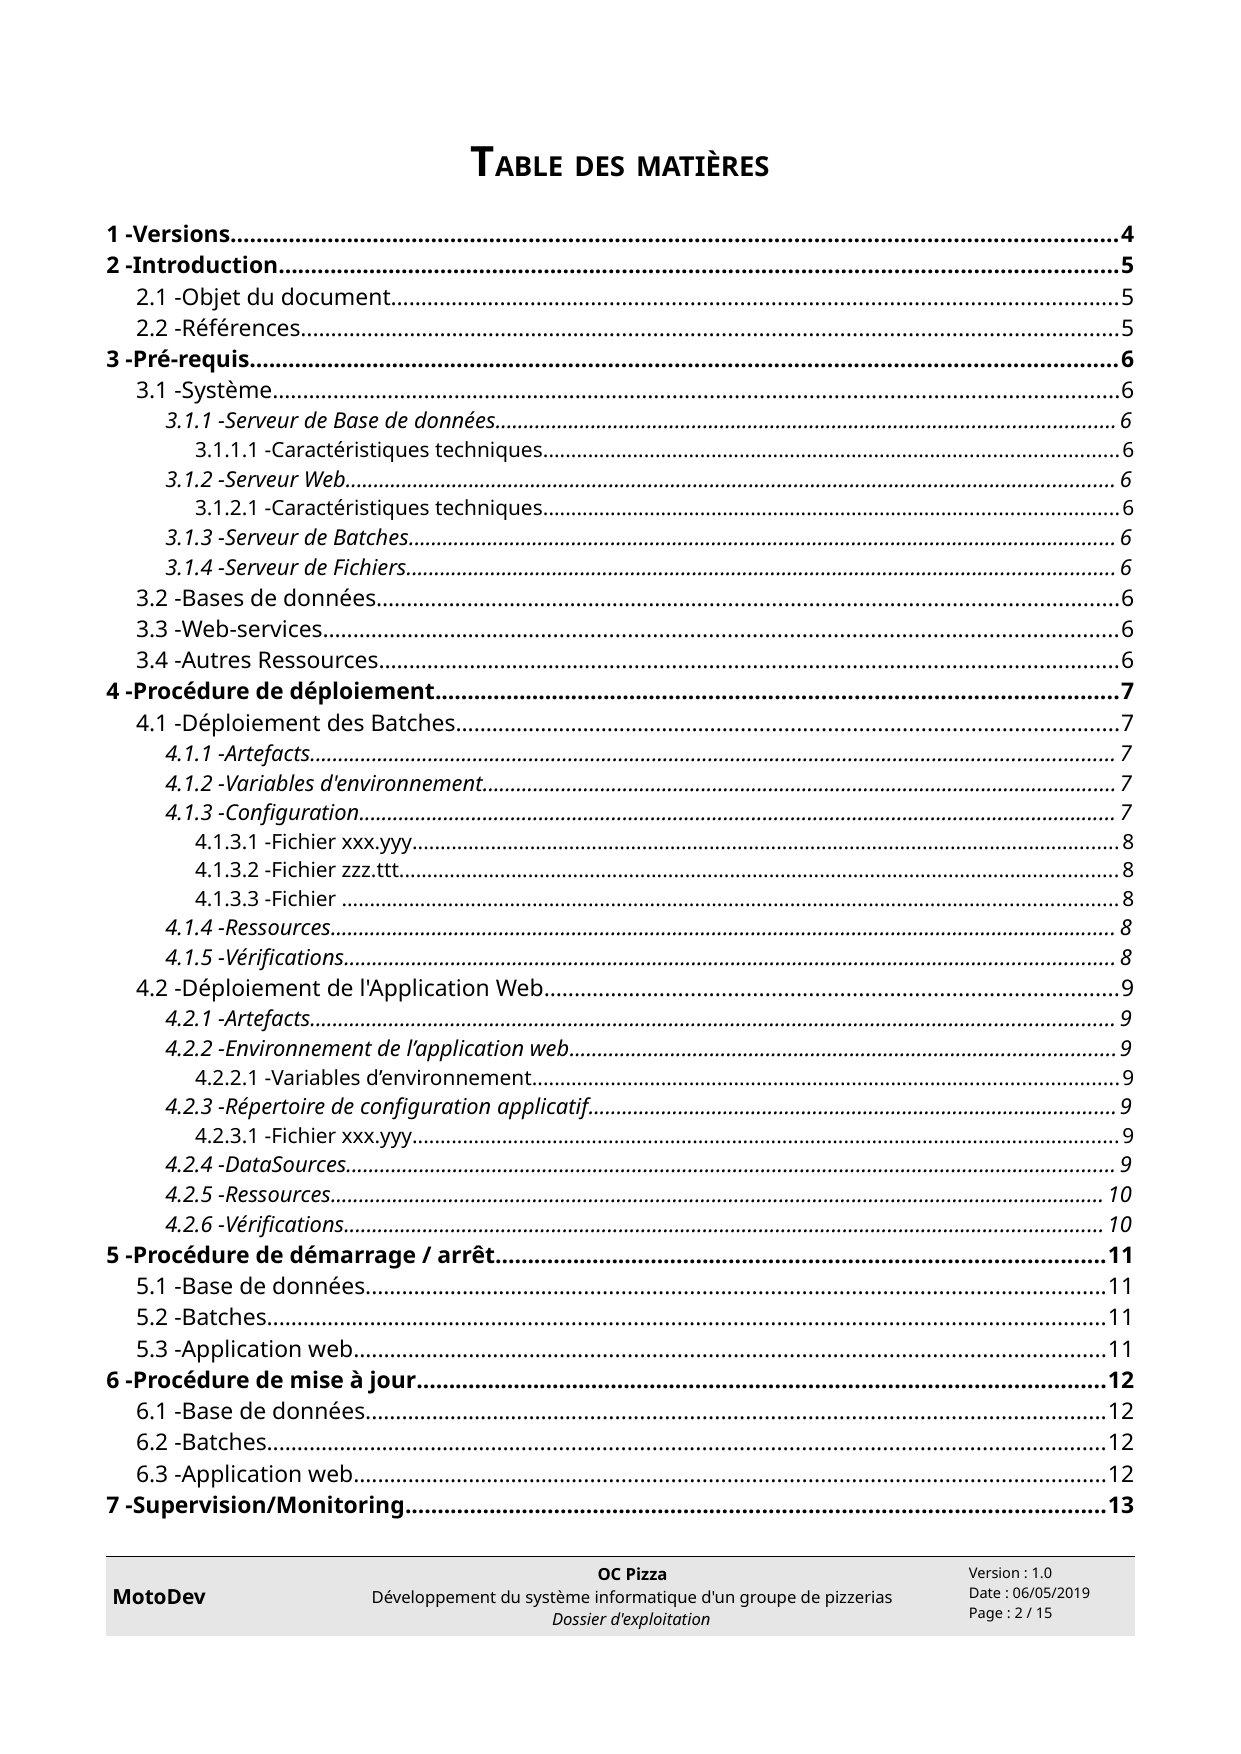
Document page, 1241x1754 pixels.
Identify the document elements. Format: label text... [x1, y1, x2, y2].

text 3.1 -Système 6 [136, 374, 1134, 405]
text 4.2.2 -Environnement de l’application web 9 [165, 1033, 1134, 1063]
text 3.1.1 -Serveur de Base de données 6 [165, 405, 1134, 435]
text 5 -Procédure de démarrage / arrêt 11 [106, 1239, 1134, 1270]
text 3.2 -Bases de données 6 [136, 581, 1134, 613]
text 3.1.2.1 -Caractéristiques techniques 6 [195, 493, 1134, 522]
text 4.1.1 -Artefacts 7 [165, 738, 1134, 767]
text 4.2.3.1 -Fichier xxx.yyy 9 [195, 1121, 1134, 1149]
text 4.2.6 -Vérifications 10 [165, 1209, 1134, 1239]
text 4.2 -Déploiement de l'Application Web 9 [136, 972, 1134, 1003]
text 6.3 -Application web 12 [136, 1458, 1134, 1489]
text 2.1 -Objet du document 5 [136, 280, 1134, 312]
text 3.4 -Autres Ressources 6 [136, 644, 1134, 675]
text 4.1.4 -Ressources 8 [165, 912, 1134, 942]
text 5.3 -Application web 11 [136, 1333, 1134, 1364]
text 4.2.4 -DataSources 9 [165, 1149, 1134, 1179]
text 3.1.3 -Serveur de Batches 6 [165, 522, 1134, 552]
text 4.1.5 -Vérifications 8 [165, 942, 1134, 972]
text 3.1.2 -Serveur Web 6 [165, 464, 1134, 493]
text 4.1.3.1 -Fichier xxx.yyy 8 [195, 827, 1134, 856]
text 4.1.3.2 -Fichier zzz.ttt 8 [195, 856, 1134, 884]
text 4.2.3 -Répertoire de configuration applicatif 9 [165, 1091, 1134, 1121]
text 7 -Supervision/Monitoring 13 [106, 1489, 1134, 1520]
text 4.1.3.3 -Fichier ... 8 [195, 884, 1134, 912]
text 3 -Pré-requis 6 [106, 343, 1134, 374]
text 6 -Procédure de mise à jour 12 [106, 1364, 1134, 1395]
text 2.2 -Références 5 [136, 312, 1134, 343]
text 4.1 -Déploiement des Batches 7 [136, 706, 1134, 738]
text 4.2.2.1 -Variables d’environnement 9 [195, 1063, 1134, 1091]
text 4.2.1 -Artefacts 9 [165, 1003, 1134, 1033]
text 6.2 -Batches 12 [136, 1426, 1134, 1458]
text 5.2 -Batches 11 [136, 1301, 1134, 1333]
text 4 -Procédure de déploiement 7 [106, 675, 1134, 706]
text 5.1 -Base de données 11 [136, 1270, 1134, 1301]
text 1 -Versions 4 [106, 218, 1134, 249]
text 3.1.4 -Serveur de Fichiers 6 [165, 552, 1134, 581]
text 4.1.2 -Variables d'environnement 7 [165, 767, 1134, 797]
text 6.1 -Base de données 12 [136, 1395, 1134, 1426]
subtitle Table des matières [106, 132, 1134, 188]
text 2 -Introduction 5 [106, 249, 1134, 280]
text 3.3 -Web-services 6 [136, 613, 1134, 644]
text 4.2.5 -Ressources 10 [165, 1179, 1134, 1209]
text 4.1.3 -Configuration 7 [165, 797, 1134, 827]
text 3.1.1.1 -Caractéristiques techniques 6 [195, 435, 1134, 464]
